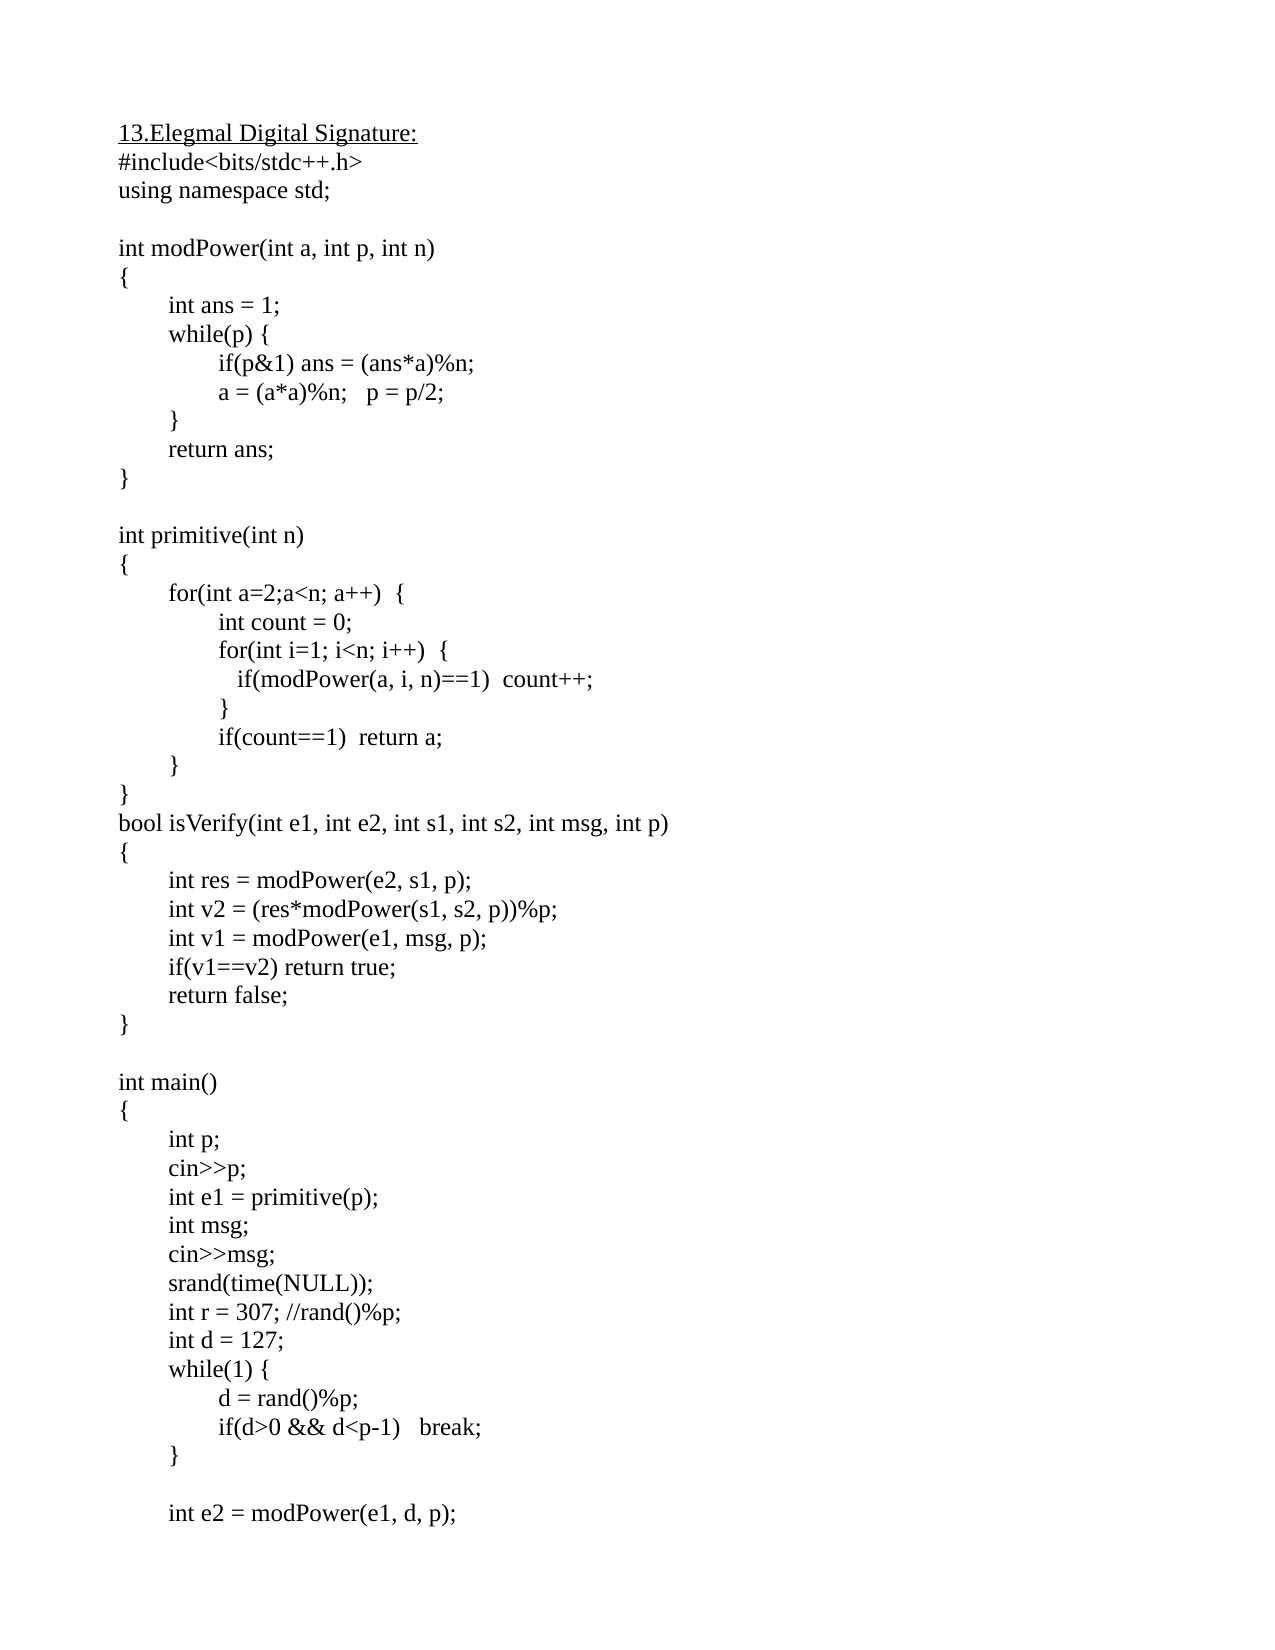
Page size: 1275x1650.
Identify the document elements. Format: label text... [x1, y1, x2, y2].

text int d = 127; [118, 1326, 1157, 1354]
text cin>>p; [118, 1153, 1157, 1182]
text int main() [118, 1067, 1157, 1096]
text int ans = 1; [118, 291, 1157, 319]
text int p; [118, 1124, 1157, 1153]
text a = (a*a)%n; p = p/2; [118, 377, 1157, 406]
text int res = modPower(e2, s1, p); [118, 866, 1157, 894]
text { [118, 262, 1157, 291]
text } [118, 463, 1157, 492]
text int e2 = modPower(e1, d, p); [118, 1498, 1157, 1527]
text if(d>0 && d<p-1) break; [118, 1412, 1157, 1441]
text int msg; [118, 1211, 1157, 1239]
text if(modPower(a, i, n)==1) count++; [118, 664, 1157, 693]
text } [118, 406, 1157, 434]
text for(int i=1; i<n; i++) { [118, 636, 1157, 664]
text { [118, 1096, 1157, 1124]
text int primitive(int n) [118, 521, 1157, 549]
text int e1 = primitive(p); [118, 1182, 1157, 1211]
text if(v1==v2) return true; [118, 952, 1157, 981]
text d = rand()%p; [118, 1383, 1157, 1412]
text { [118, 549, 1157, 578]
text int count = 0; [118, 607, 1157, 636]
text while(1) { [118, 1354, 1157, 1383]
text return false; [118, 981, 1157, 1009]
text if(p&1) ans = (ans*a)%n; [118, 348, 1157, 377]
text if(count==1) return a; [118, 722, 1157, 751]
text } [118, 693, 1157, 722]
text for(int a=2;a<n; a++) { [118, 578, 1157, 607]
text srand(time(NULL)); [118, 1268, 1157, 1297]
text } [118, 779, 1157, 808]
text cin>>msg; [118, 1239, 1157, 1268]
text int r = 307; //rand()%p; [118, 1297, 1157, 1326]
text } [118, 1009, 1157, 1038]
text int v2 = (res*modPower(s1, s2, p))%p; [118, 894, 1157, 923]
text bool isVerify(int e1, int e2, int s1, int s2, int msg, int p) [118, 808, 1157, 837]
text } [118, 751, 1157, 779]
text int modPower(int a, int p, int n) [118, 233, 1157, 262]
text int v1 = modPower(e1, msg, p); [118, 923, 1157, 952]
text return ans; [118, 434, 1157, 463]
text 13.Elegmal Digital Signature: [118, 118, 1157, 147]
text } [118, 1441, 1157, 1469]
text while(p) { [118, 319, 1157, 348]
text { [118, 837, 1157, 866]
text using namespace std; [118, 176, 1157, 204]
text #include<bits/stdc++.h> [118, 147, 1157, 176]
